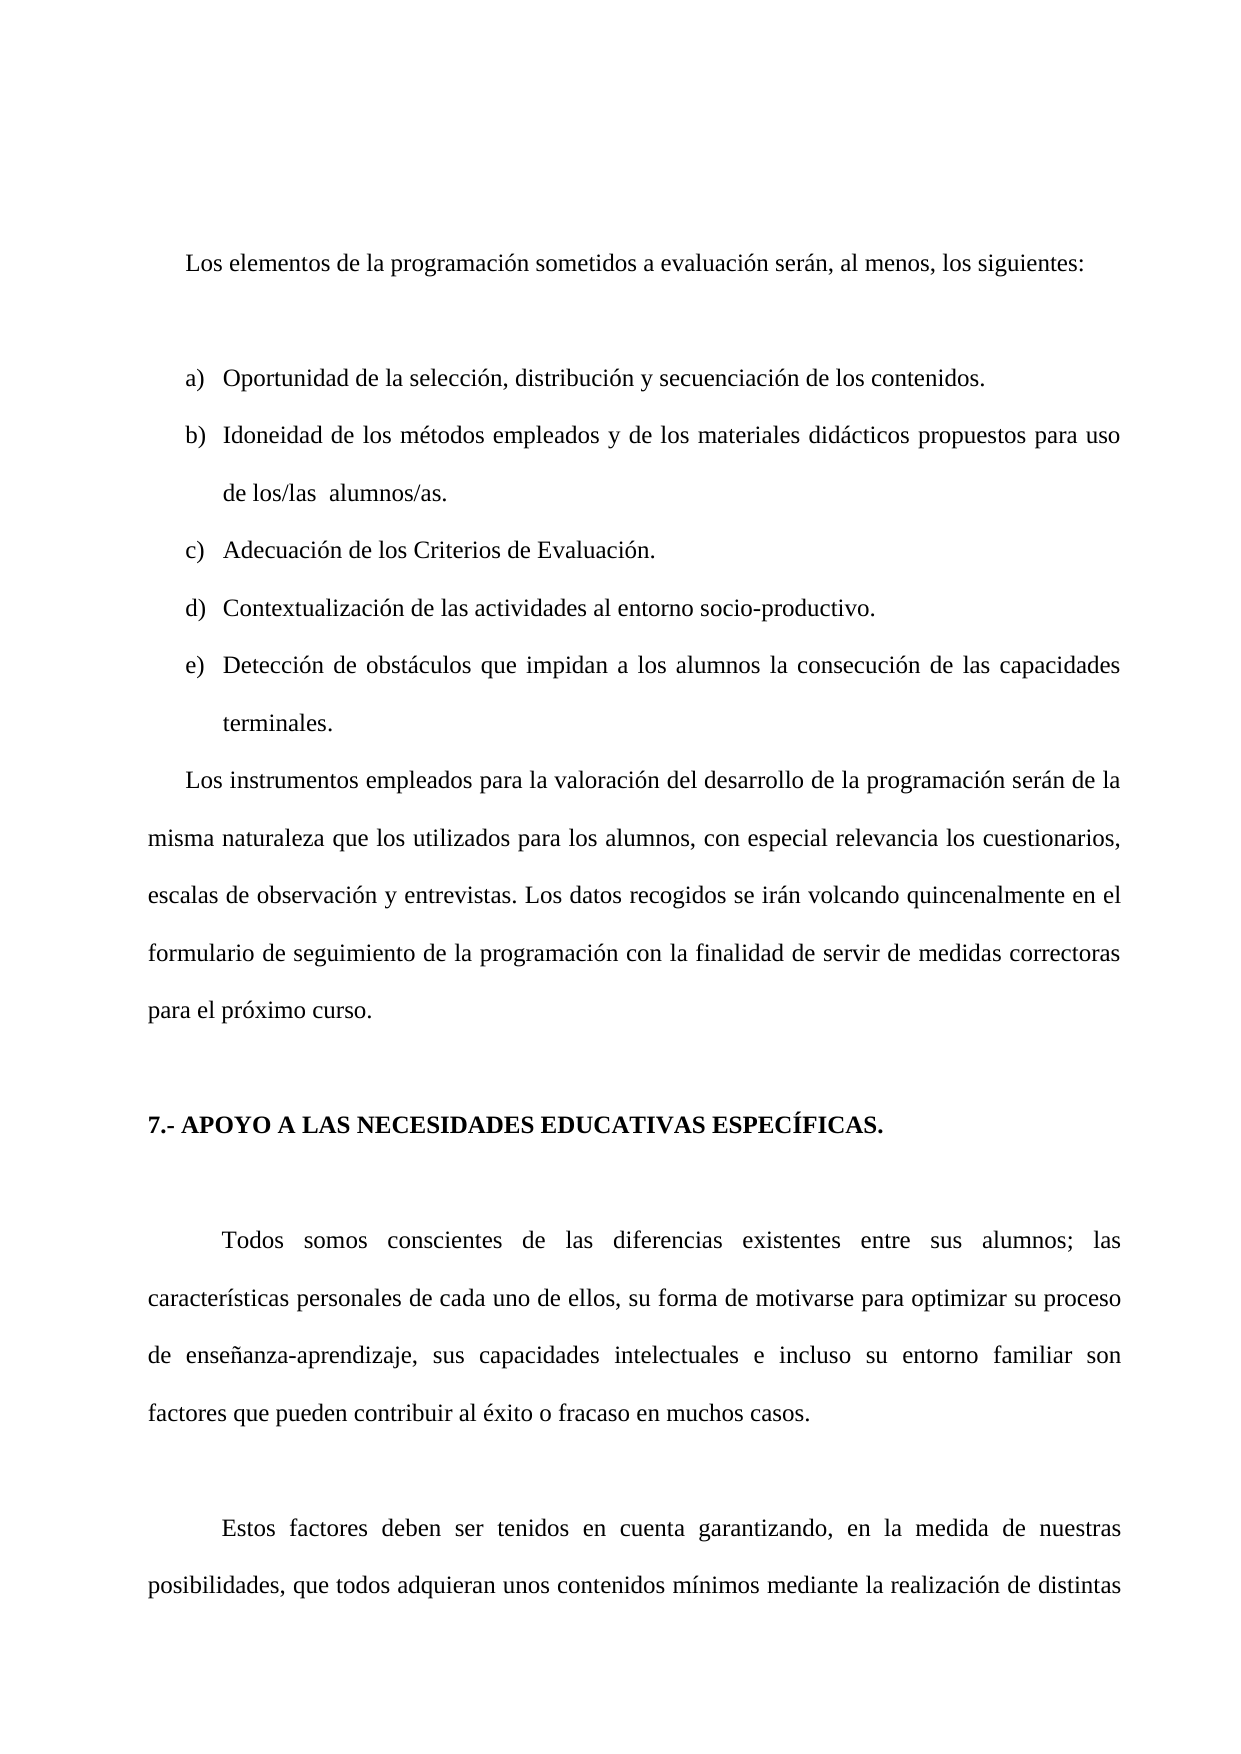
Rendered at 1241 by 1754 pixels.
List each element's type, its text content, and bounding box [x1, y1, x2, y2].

text Los instrumentos empleados para la valoración del desarrollo de la programación serán de la misma naturaleza que los utilizados para los alumnos, con especial relevancia los cuestionarios, escalas de observación y entrevistas. Los datos recogidos se irán volcando quincenalmente en el formulario de seguimiento de la programación con la finalidad de servir de medidas correctoras para el próximo curso. [148, 766, 1122, 1024]
list Detección de obstáculos que impidan a los alumnos la consecución de las capacidades terminales. [185, 651, 1122, 737]
list Oportunidad de la selección, distribución y secuenciación de los contenidos. [185, 363, 1122, 392]
text Estos factores deben ser tenidos en cuenta garantizando, en la medida de nuestras posibilidades, que todos adquieran unos contenidos mínimos mediante la realización de distintas [148, 1513, 1122, 1599]
text 7.- APOYO A LAS NECESIDADES EDUCATIVAS ESPECÍFICAS. [148, 1111, 1122, 1139]
list Adecuación de los Criterios de Evaluación. [185, 536, 1122, 564]
list Contextualización de las actividades al entorno socio-productivo. [185, 593, 1122, 622]
text Todos somos conscientes de las diferencias existentes entre sus alumnos; las características personales de cada uno de ellos, su forma de motivarse para optimizar su proceso de enseñanza-aprendizaje, sus capacidades intelectuales e incluso su entorno familiar son factores que pueden contribuir al éxito o fracaso en muchos casos. [148, 1226, 1122, 1427]
text Los elementos de la programación sometidos a evaluación serán, al menos, los siguientes: [148, 248, 1122, 277]
list Idoneidad de los métodos empleados y de los materiales didácticos propuestos para uso de los/las alumnos/as. [185, 421, 1122, 507]
